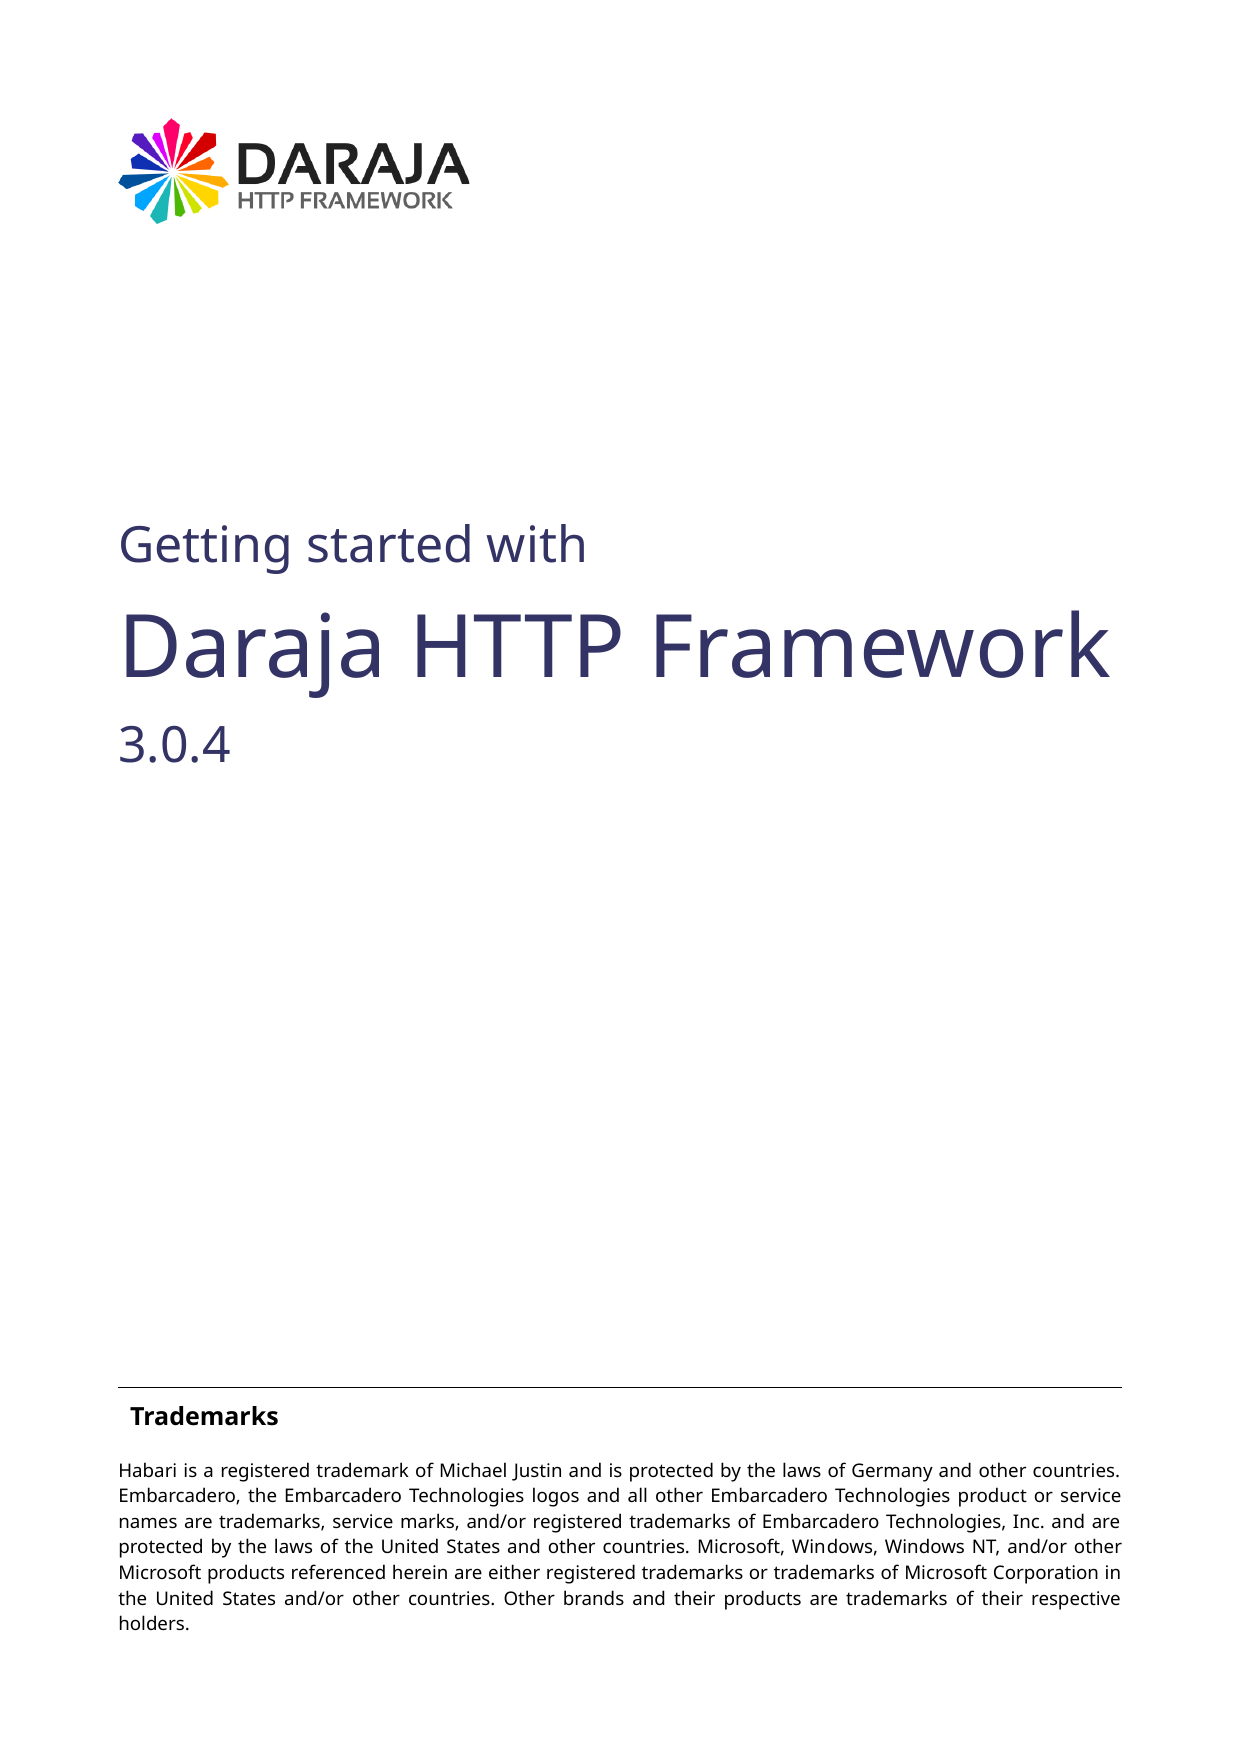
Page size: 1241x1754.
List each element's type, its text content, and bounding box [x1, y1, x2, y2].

picture [118, 118, 470, 224]
title Getting started with [118, 509, 1122, 577]
title Daraja HTTP Framework [118, 584, 1122, 703]
title 3.0.4 [118, 709, 1122, 777]
